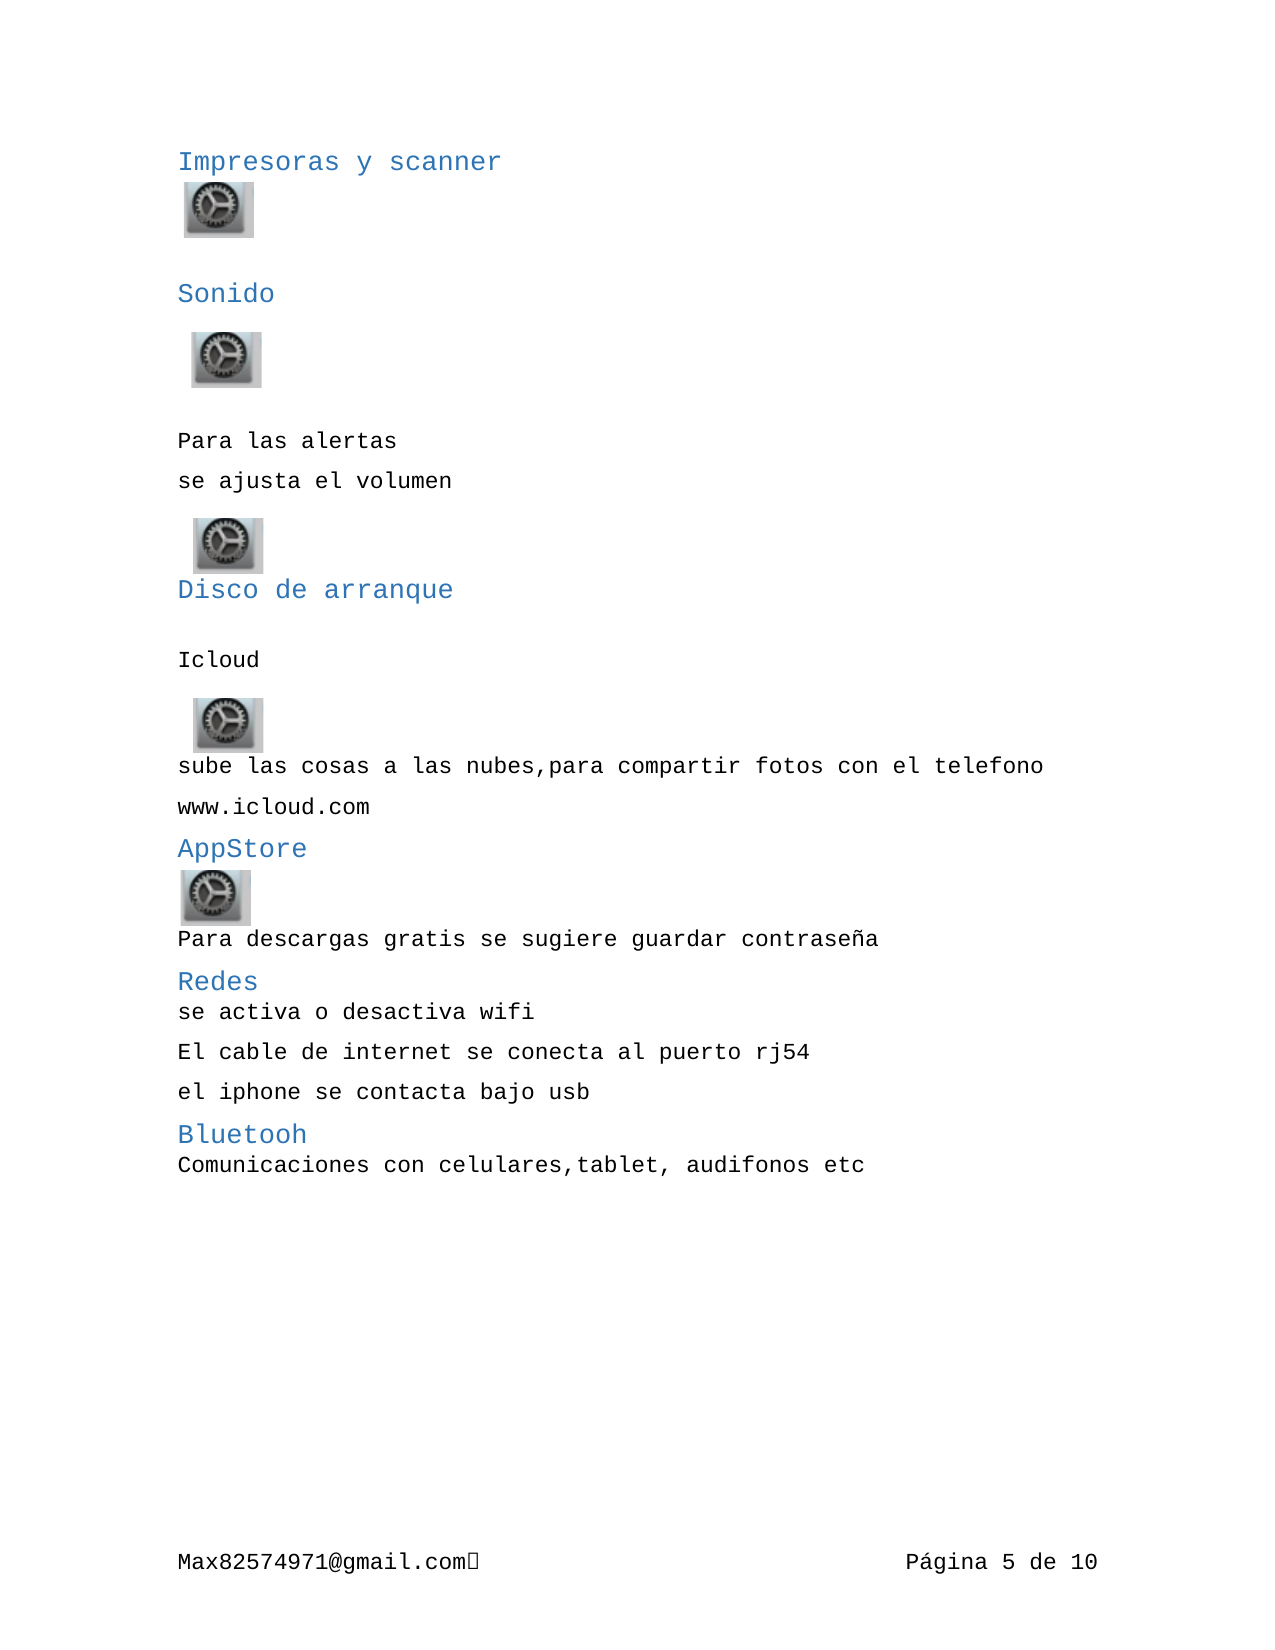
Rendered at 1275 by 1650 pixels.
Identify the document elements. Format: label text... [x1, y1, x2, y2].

text Para descargas gratis se sugiere guardar contraseña [177, 868, 1098, 953]
picture [183, 182, 254, 238]
picture [191, 332, 262, 388]
text Icloud [177, 649, 1098, 675]
text www.icloud.com [177, 795, 1098, 821]
picture [193, 698, 264, 753]
text sube las cosas a las nubes,para compartir fotos con el telefono [177, 689, 1098, 781]
text Comunicaciones con celulares,tablet, audifonos etc [177, 1154, 1098, 1179]
picture [193, 518, 264, 574]
subtitle Redes [177, 967, 1098, 998]
subtitle AppStore [177, 835, 1098, 866]
text el iphone se contacta bajo usb [177, 1081, 1098, 1107]
subtitle Impresoras y scanner [177, 148, 1098, 178]
subtitle Sonido [177, 279, 1098, 310]
subtitle Disco de arranque [177, 509, 1098, 606]
text se activa o desactiva wifi [177, 1000, 1098, 1026]
subtitle Bluetooh [177, 1121, 1098, 1152]
text El cable de internet se conecta al puerto rj54 [177, 1040, 1098, 1066]
text se ajusta el volumen [177, 469, 1098, 495]
text Para las alertas [177, 429, 1098, 455]
picture [180, 870, 251, 926]
